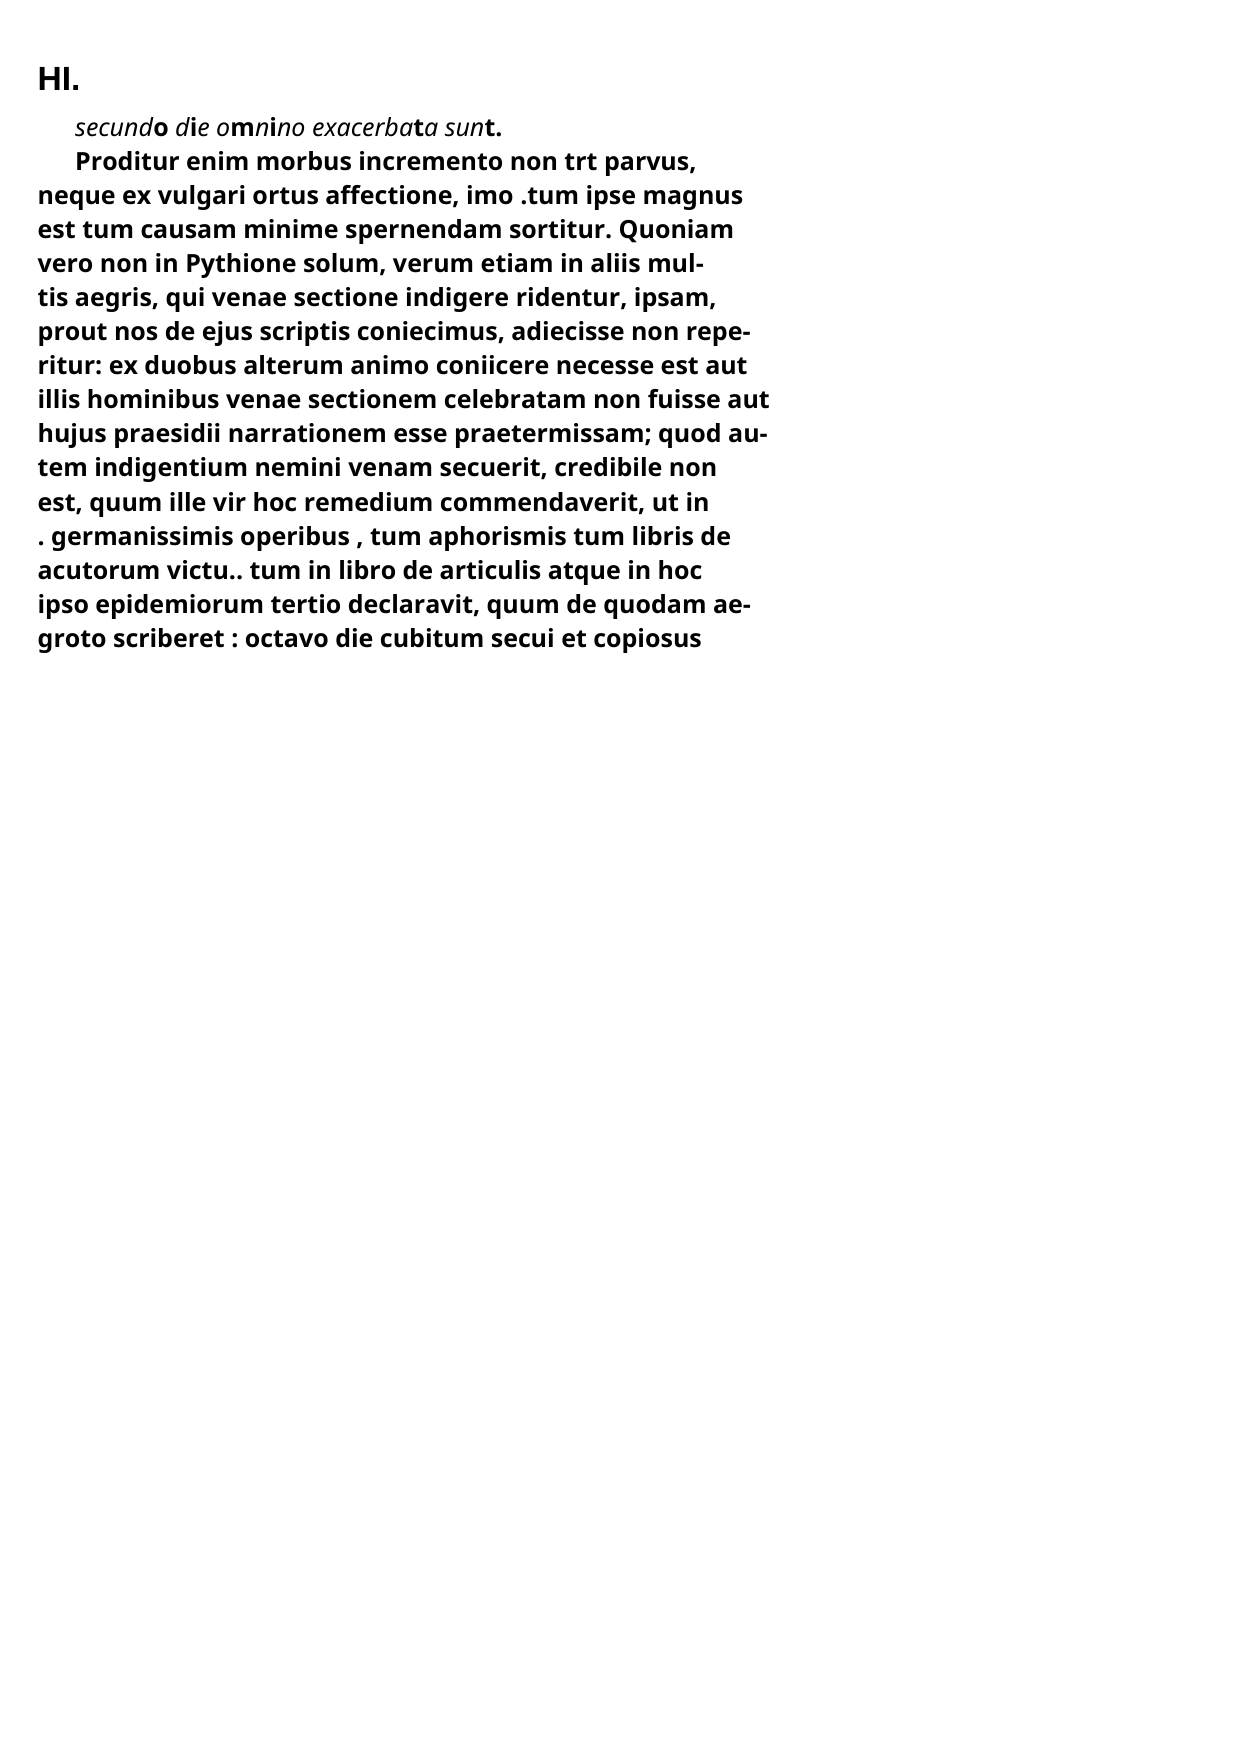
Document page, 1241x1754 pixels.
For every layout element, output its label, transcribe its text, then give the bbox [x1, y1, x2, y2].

subtitle HI. [37, 58, 1203, 97]
text secundo die omnino exacerbata sunt. [37, 109, 1203, 143]
text Proditur enim morbus incremento non trt parvus, neque ex vulgari ortus affectione, imo .tum ipse magnus est tum causam minime spernendam sortitur. Quoniam vero non in Pythione solum, verum etiam in aliis mul- tis aegris, qui venae sectione indigere ridentur, ipsam, prout nos de ejus scriptis coniecimus, adiecisse non repe- ritur: ex duobus alterum animo coniicere necesse est aut illis hominibus venae sectionem celebratam non fuisse aut hujus praesidii narrationem esse praetermissam; quod au- tem indigentium nemini venam secuerit, credibile non est, quum ille vir hoc remedium commendaverit, ut in . germanissimis operibus , tum aphorismis tum libris de acutorum victu.. tum in libro de articulis atque in hoc ipso epidemiorum tertio declaravit, quum de quodam ae- groto scriberet : octavo die cubitum secui et copiosus [37, 143, 1203, 654]
